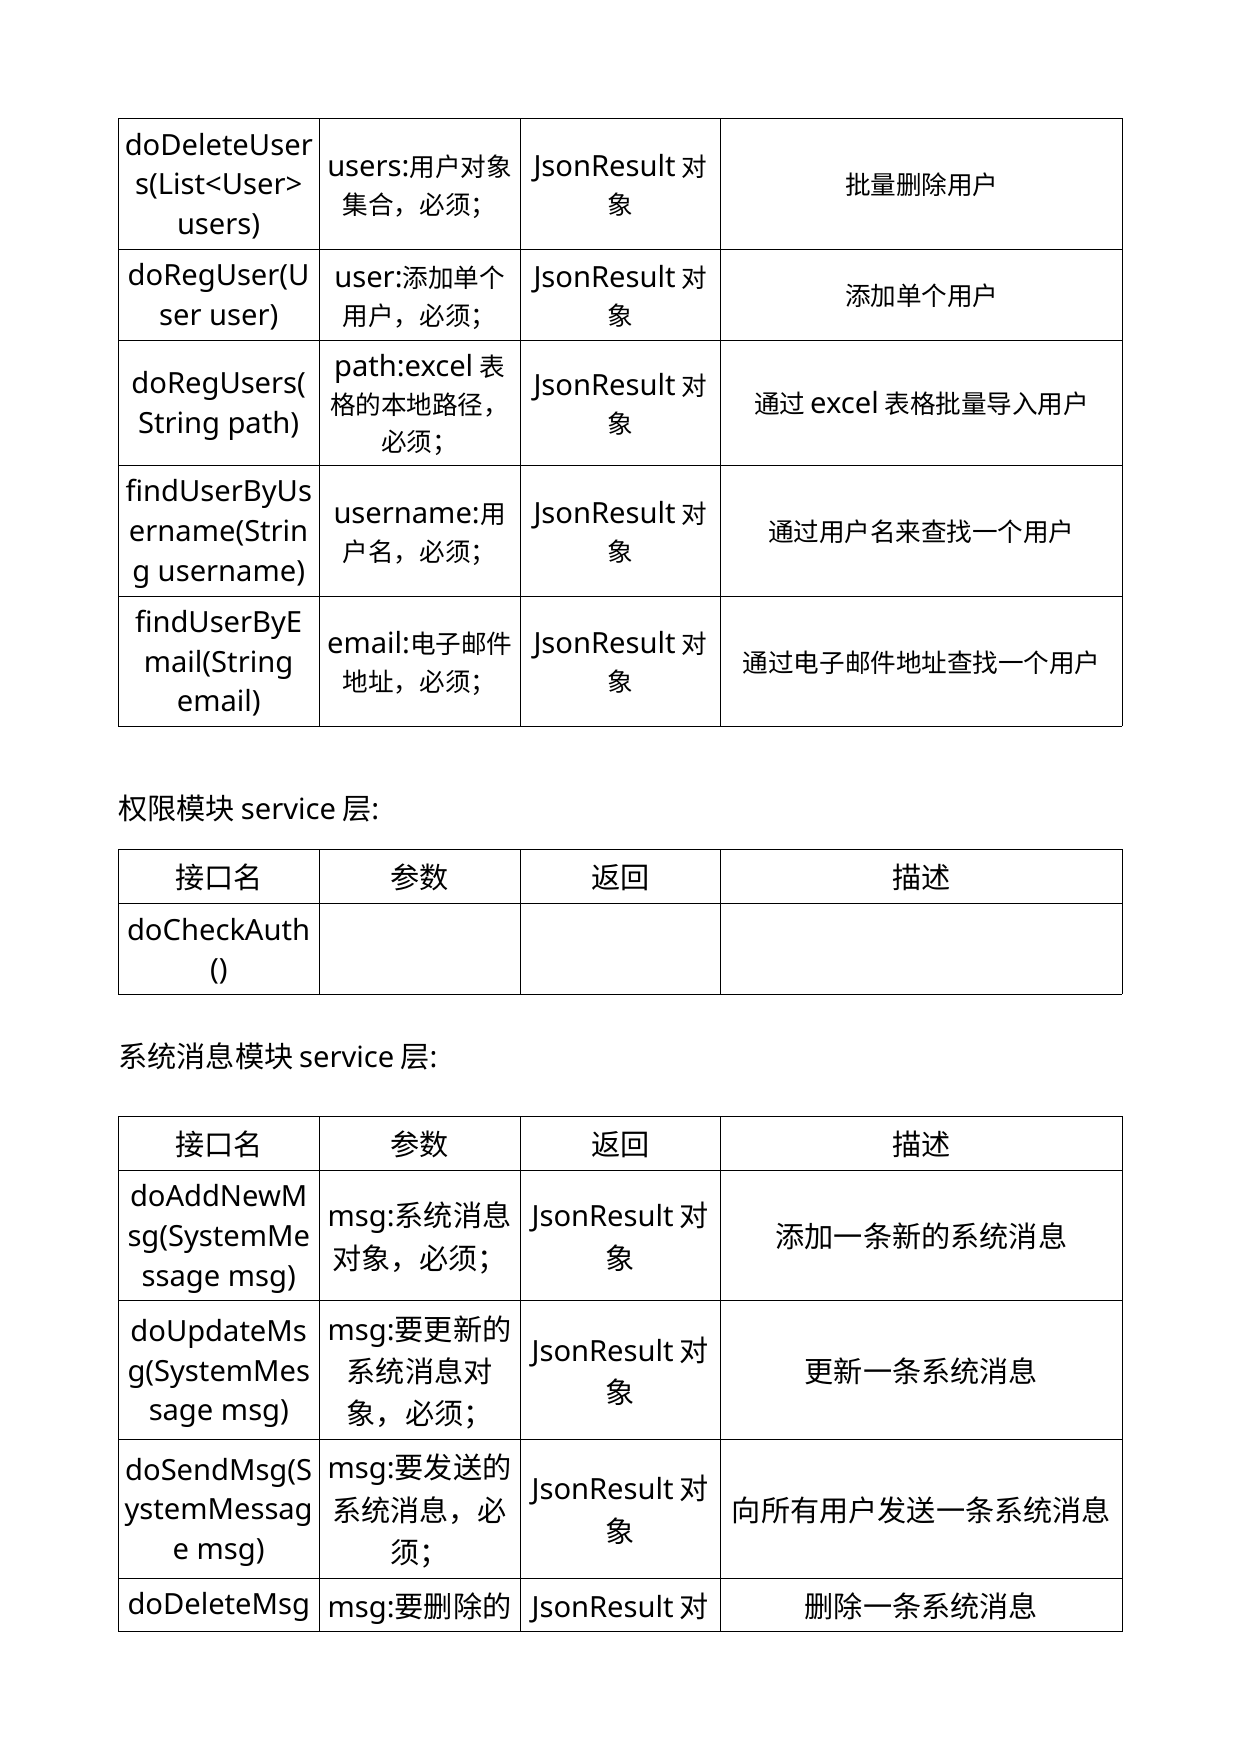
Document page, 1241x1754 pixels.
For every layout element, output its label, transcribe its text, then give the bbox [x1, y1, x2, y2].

table_cell doRegUsers(String path) [119, 341, 319, 465]
table_header 参数 [320, 1117, 520, 1170]
table_cell msg:要更新的系统消息对象，必须； [320, 1301, 520, 1439]
table_header 描述 [721, 850, 1122, 903]
table_cell 批量删除用户 [721, 119, 1122, 249]
table_cell users:用户对象集合，必须； [320, 119, 520, 249]
table_cell 通过电子邮件地址查找一个用户 [721, 597, 1122, 726]
table_cell doSendMsg(SystemMessage msg) [119, 1440, 319, 1577]
table_cell JsonResult对象 [521, 1440, 720, 1577]
table_cell 添加一条新的系统消息 [721, 1171, 1122, 1300]
table_cell msg:要发送的系统消息，必须； [320, 1440, 520, 1577]
table_cell 向所有用户发送一条系统消息 [721, 1440, 1122, 1577]
table_cell doCheckAuth() [119, 904, 319, 994]
table_cell findUserByEmail(String email) [119, 597, 319, 726]
table_cell 通过excel表格批量导入用户 [721, 341, 1122, 465]
table_cell doAddNewMsg(SystemMessage msg) [119, 1171, 319, 1300]
table_cell JsonResult对象 [521, 1171, 720, 1300]
table_cell 更新一条系统消息 [721, 1301, 1122, 1439]
table_cell msg:系统消息对象，必须； [320, 1171, 520, 1300]
text 权限模块service层: [118, 786, 1122, 828]
table_cell 通过用户名来查找一个用户 [721, 466, 1122, 596]
table_cell doRegUser(User user) [119, 250, 319, 340]
table_cell findUserByUsername(String username) [119, 466, 319, 596]
table_cell JsonResult对 [521, 1579, 720, 1631]
table_cell [721, 904, 1122, 994]
table_cell doUpdateMsg(SystemMessage msg) [119, 1301, 319, 1439]
table_cell username:用户名，必须； [320, 466, 520, 596]
table_cell [320, 904, 520, 994]
table_cell 删除一条系统消息 [721, 1579, 1122, 1631]
table_cell JsonResult对象 [521, 597, 720, 726]
table_cell doDeleteUsers(List<User> users) [119, 119, 319, 249]
table_header 返回 [521, 850, 720, 903]
table_cell JsonResult对象 [521, 119, 720, 249]
table_cell msg:要删除的 [320, 1579, 520, 1631]
text 系统消息模块service层: [118, 1034, 1122, 1076]
table_header 参数 [320, 850, 520, 903]
table_cell JsonResult对象 [521, 1301, 720, 1439]
table_header 描述 [721, 1117, 1122, 1170]
table_cell JsonResult对象 [521, 466, 720, 596]
table_cell user:添加单个用户，必须； [320, 250, 520, 340]
table_cell 添加单个用户 [721, 250, 1122, 340]
table_cell email:电子邮件地址，必须； [320, 597, 520, 726]
table_cell JsonResult对象 [521, 341, 720, 465]
table_cell doDeleteMsg [119, 1579, 319, 1631]
table_cell JsonResult对象 [521, 250, 720, 340]
table_cell [521, 904, 720, 994]
table_header 接口名 [119, 1117, 319, 1170]
table_cell path:excel表格的本地路径，必须； [320, 341, 520, 465]
table_header 接口名 [119, 850, 319, 903]
table_header 返回 [521, 1117, 720, 1170]
